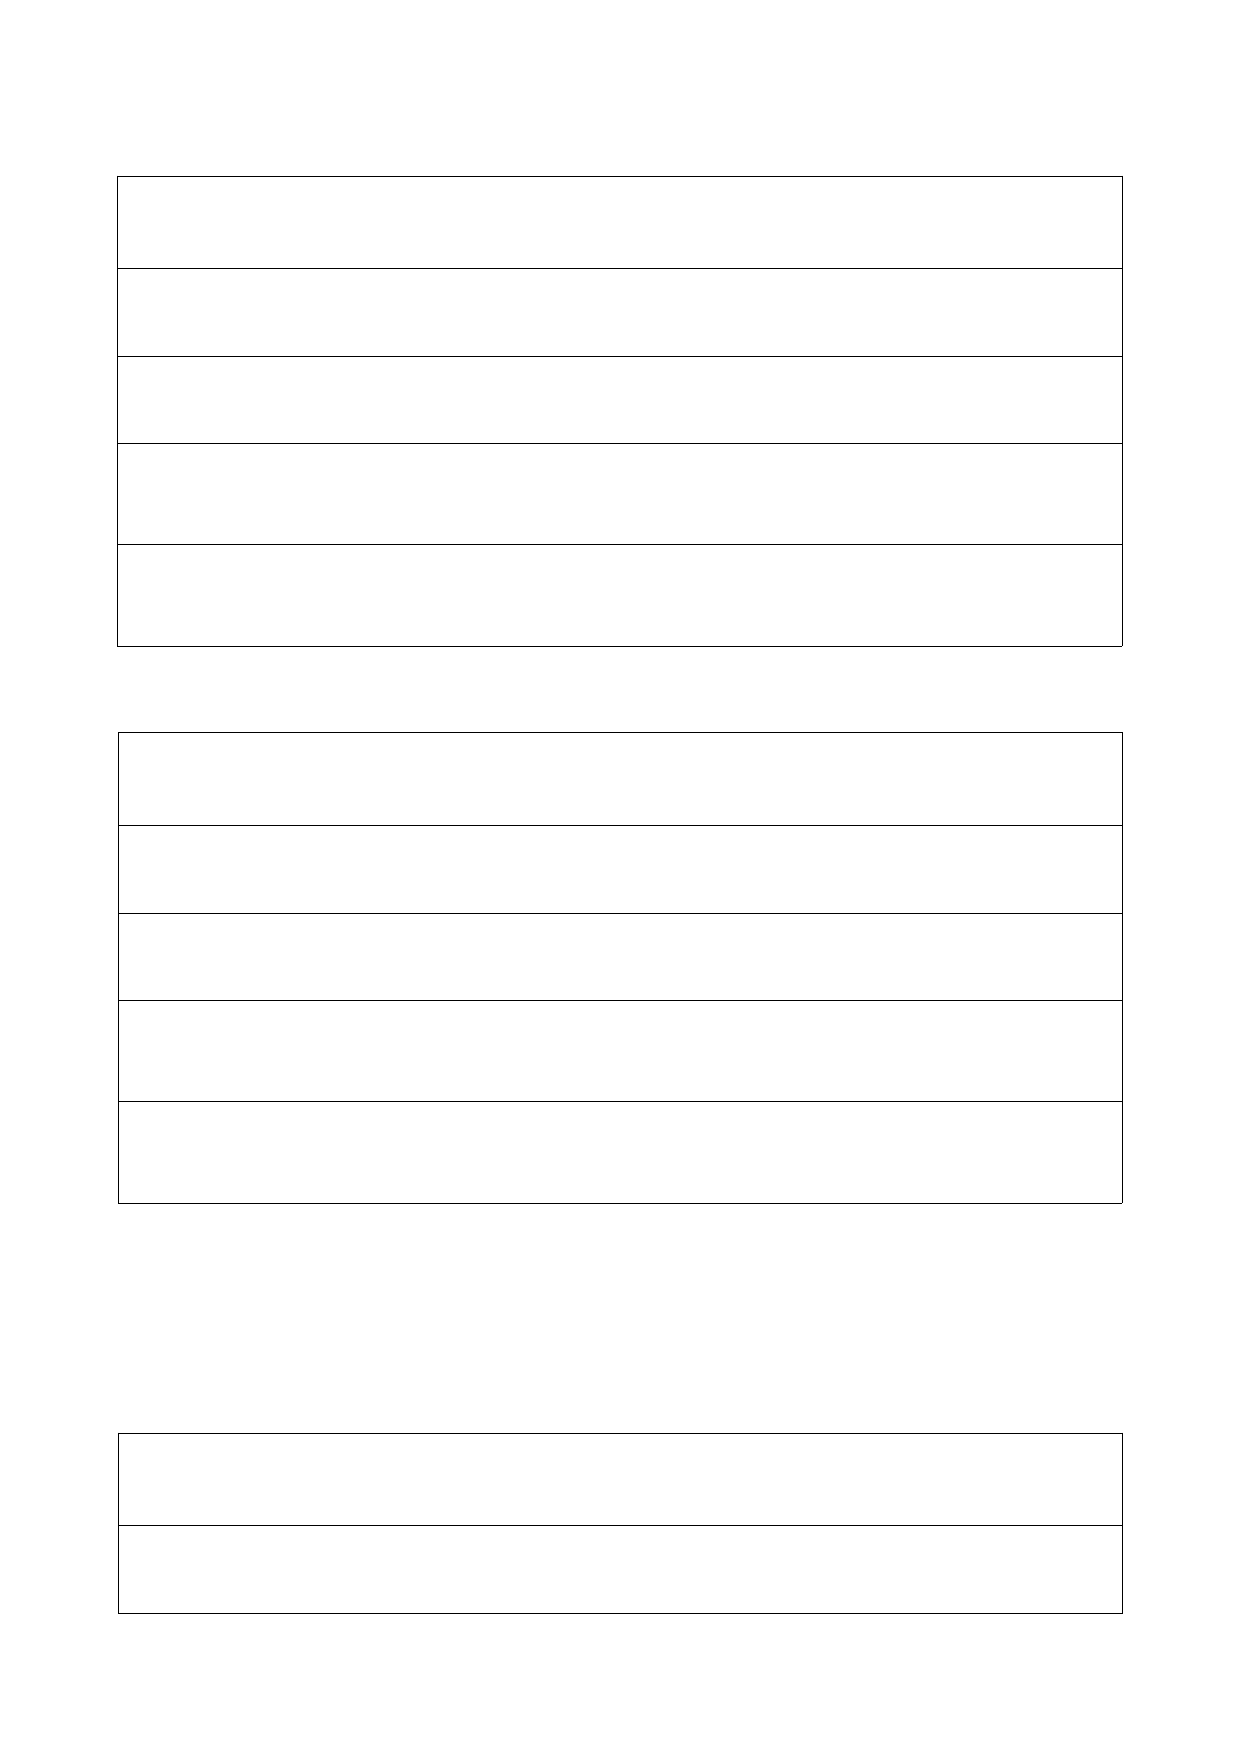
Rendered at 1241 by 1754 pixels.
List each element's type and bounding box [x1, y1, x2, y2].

table_cell [119, 826, 1122, 913]
table_cell [118, 444, 1122, 544]
table_header [119, 733, 1122, 824]
table_cell [118, 545, 1122, 646]
table_cell [118, 357, 1122, 443]
table_cell [118, 269, 1122, 356]
table_header [119, 1434, 1122, 1525]
table_cell [119, 1102, 1122, 1202]
table_header [118, 177, 1122, 268]
table_cell [119, 1526, 1122, 1613]
table_cell [119, 914, 1122, 999]
table_cell [119, 1001, 1122, 1101]
